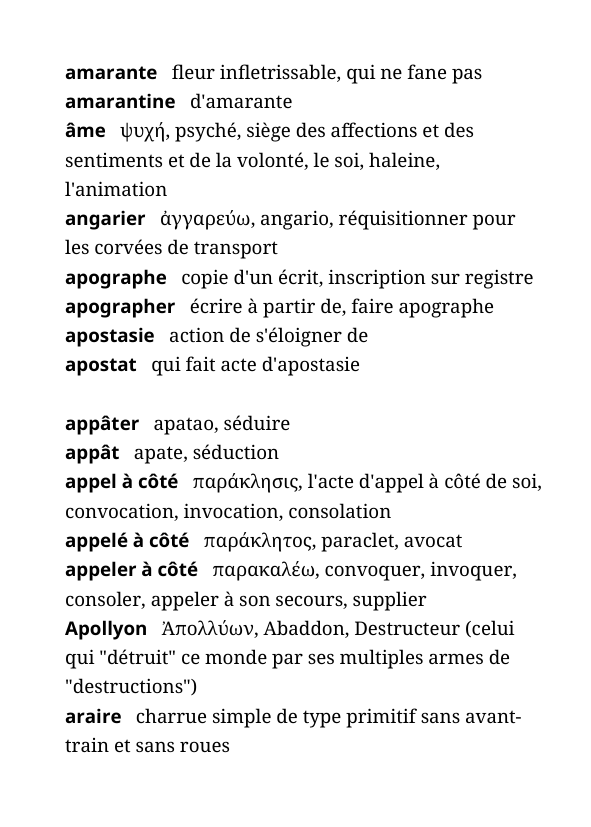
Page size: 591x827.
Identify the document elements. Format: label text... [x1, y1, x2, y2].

text appâter apatao, séduire [65, 410, 543, 436]
text angarier ἀγγαρεύω, angario, réquisitionner pour les corvées de transport [65, 205, 543, 260]
text âme ψυχή, psyché, siège des affections et des sentiments et de la volonté, le soi, haleine, l'animation [65, 118, 543, 202]
text araire charrue simple de type primitif sans avant-train et sans roues [65, 703, 543, 758]
text apographer écrire à partir de, faire apographe [65, 293, 543, 319]
text appeler à côté παρακαλέω, convoquer, invoquer, consoler, appeler à son secours, supplier [65, 557, 543, 611]
text amarante fleur infletrissable, qui ne fane pas [65, 59, 543, 84]
text appât apate, séduction [65, 439, 543, 465]
text apographe copie d'un écrit, inscription sur registre [65, 264, 543, 289]
text Apollyon Ἀπολλύων, Abaddon, Destructeur (celui qui "détruit" ce monde par ses multiples armes de "destructions") [65, 615, 543, 699]
text amarantine d'amarante [65, 88, 543, 114]
text appel à côté παράκλησις, l'acte d'appel à côté de soi, convocation, invocation, consolation [65, 469, 543, 524]
text apostat qui fait acte d'apostasie [65, 352, 543, 377]
text apostasie action de s'éloigner de [65, 322, 543, 348]
text appelé à côté παράκλητος, paraclet, avocat [65, 527, 543, 553]
